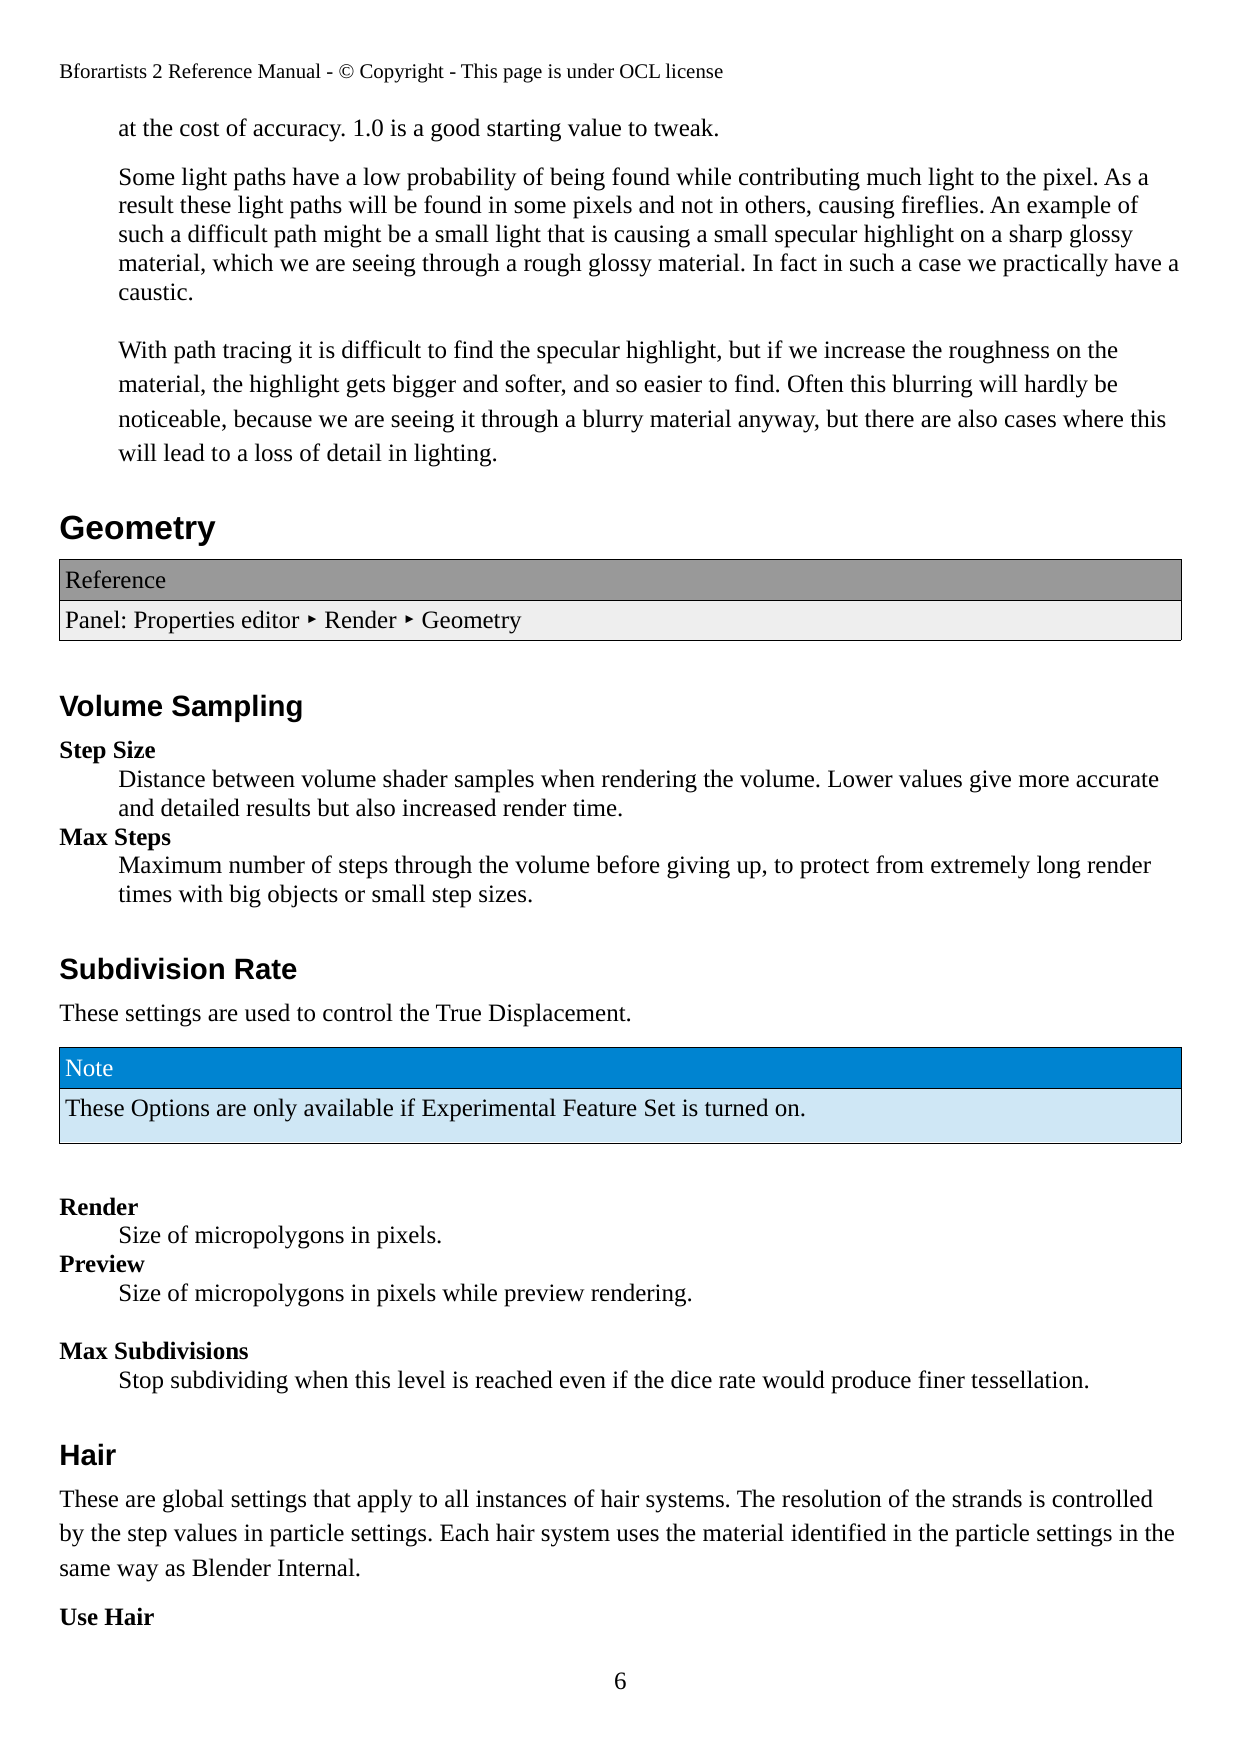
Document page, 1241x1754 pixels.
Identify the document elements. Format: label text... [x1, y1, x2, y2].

subtitle Geometry [59, 508, 1181, 547]
subtitle Subdivision Rate [59, 952, 1181, 986]
text These settings are used to control the True Displacement. [59, 998, 1181, 1027]
subtitle Render [59, 1192, 1181, 1220]
subtitle Max Subdivisions [59, 1336, 1181, 1365]
subtitle Max Steps [59, 822, 1181, 850]
subtitle Use Hair [59, 1602, 1181, 1631]
subtitle Volume Sampling [59, 689, 1181, 723]
text These are global settings that apply to all instances of hair systems. The resolution of the strands is controlled by the step values in particle settings. Each hair system uses the material identified in the particle settings in the same way as Blender Internal. [59, 1484, 1181, 1582]
list Some light paths have a low probability of being found while contributing much light to the pixel. As a result these light paths will be found in some pixels and not in others, causing fireflies. An example of such a difficult path might be a small light that is causing a small specular highlight on a sharp glossy material, which we are seeing through a rough glossy material. In fact in such a case we practically have a caustic. [118, 162, 1181, 305]
table_header Note [60, 1048, 1181, 1088]
text at the cost of accuracy. 1.0 is a good starting value to tweak. [118, 113, 1181, 141]
subtitle Step Size [59, 735, 1181, 764]
table_header Reference [60, 560, 1181, 600]
list Size of micropolygons in pixels. [118, 1220, 1181, 1249]
table_cell Panel: Properties editor ‣ Render ‣ Geometry [60, 601, 1181, 640]
subtitle Hair [59, 1438, 1181, 1471]
table_cell These Options are only available if Experimental Feature Set is turned on. [60, 1089, 1181, 1142]
subtitle Preview [59, 1249, 1181, 1278]
text With path tracing it is difficult to find the specular highlight, but if we increase the roughness on the material, the highlight gets bigger and softer, and so easier to find. Often this blurring will hardly be noticeable, because we are seeing it through a blurry material anyway, but there are also cases where this will lead to a loss of detail in lighting. [118, 335, 1181, 467]
list Size of micropolygons in pixels while preview rendering. [118, 1278, 1181, 1307]
list Distance between volume shader samples when rendering the volume. Lower values give more accurate and detailed results but also increased render time. [118, 764, 1181, 822]
list Maximum number of steps through the volume before giving up, to protect from extremely long render times with big objects or small step sizes. [118, 850, 1181, 908]
list Stop subdividing when this level is reached even if the dice rate would produce finer tessellation. [118, 1365, 1181, 1394]
